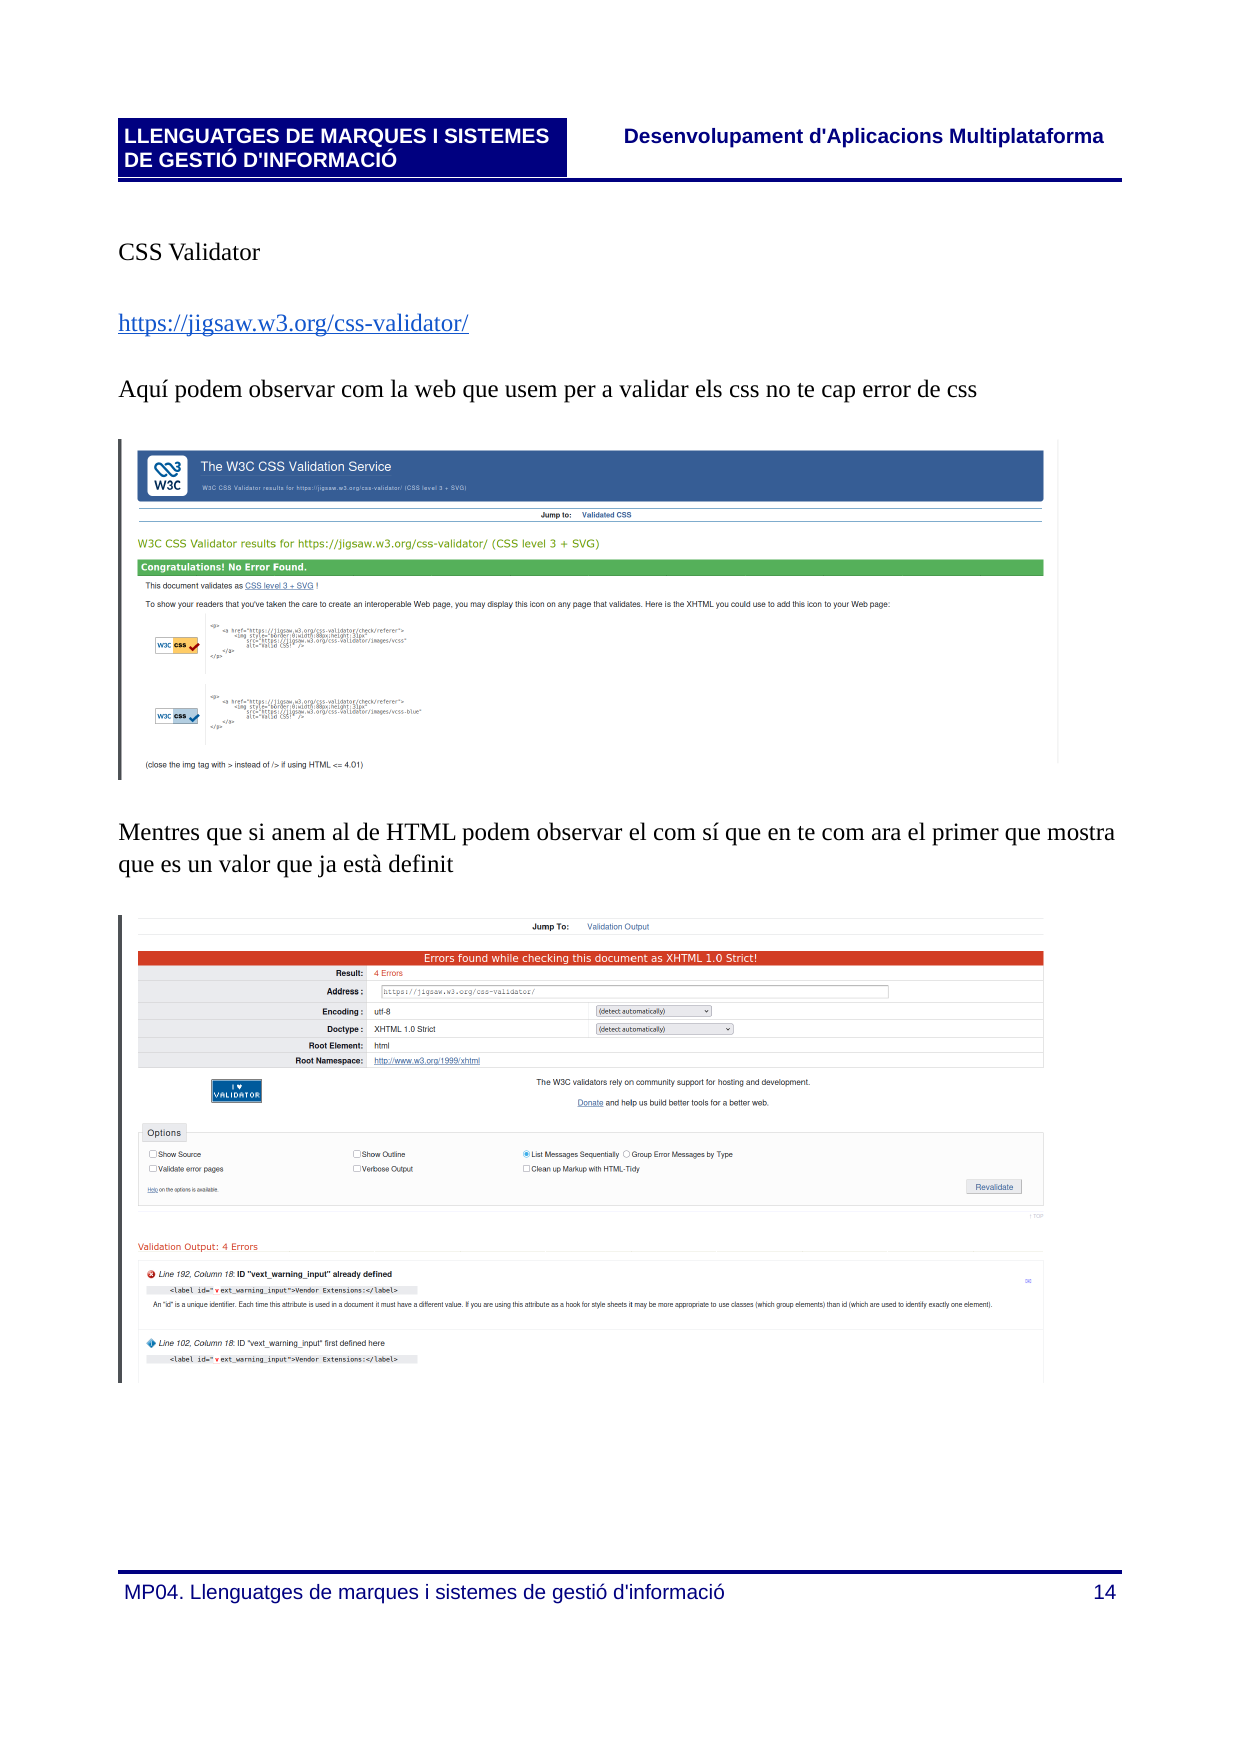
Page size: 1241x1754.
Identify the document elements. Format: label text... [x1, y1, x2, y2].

picture [118, 915, 1059, 1383]
text CSS Validator [118, 237, 1122, 266]
picture [118, 439, 1059, 780]
text Aquí podem observar com la web que usem per a validar els css no te cap error de css [118, 374, 1122, 402]
text https://jigsaw.w3.org/css-validator/ [118, 308, 1122, 336]
text Mentres que si anem al de HTML podem observar el com sí que en te com ara el primer que mostra que es un valor que ja està definit [118, 817, 1122, 878]
